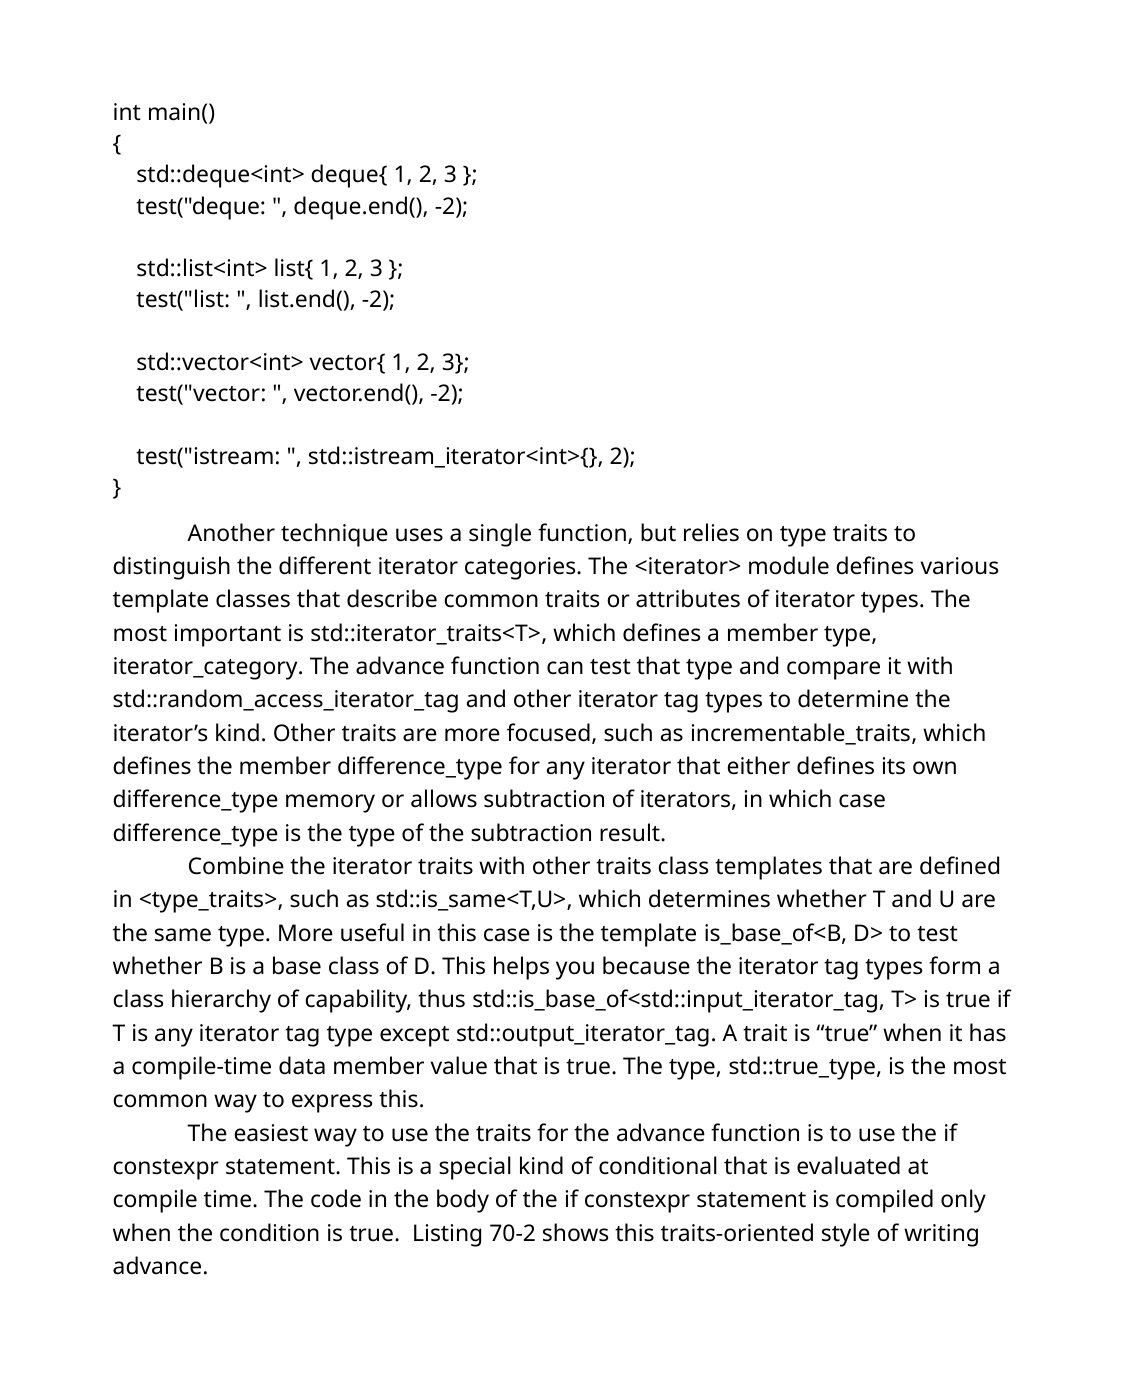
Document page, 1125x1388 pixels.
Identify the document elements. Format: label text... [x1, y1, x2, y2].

text int main() [112, 96, 1012, 127]
text The easiest way to use the traits for the advance function is to use the if constexpr statement. This is a special kind of conditional that is evaluated at compile time. The code in the body of the if constexpr statement is compiled only when the condition is true. Listing 70-2 shows this traits-oriented style of writing advance. [112, 1115, 1012, 1281]
text std::deque<int> deque{ 1, 2, 3 }; [112, 158, 1012, 190]
text std::vector<int> vector{ 1, 2, 3}; [112, 346, 1012, 377]
text Another technique uses a single function, but relies on type traits to distinguish the different iterator categories. The <iterator> module defines various template classes that describe common traits or attributes of iterator types. The most important is std::iterator_traits<T>, which defines a member type, iterator_category. The advance function can test that type and compare it with std::random_access_iterator_tag and other iterator tag types to determine the iterator’s kind. Other traits are more focused, such as incrementable_traits, which defines the member difference_type for any iterator that either defines its own difference_type memory or allows subtraction of iterators, in which case difference_type is the type of the subtraction result. [112, 515, 1012, 848]
text test("deque: ", deque.end(), -2); [112, 190, 1012, 221]
text Combine the iterator traits with other traits class templates that are defined in <type_traits>, such as std::is_same<T,U>, which determines whether T and U are the same type. More useful in this case is the template is_base_of<B, D> to test whether B is a base class of D. This helps you because the iterator tag types form a class hierarchy of capability, thus std::is_base_of<std::input_iterator_tag, T> is true if T is any iterator tag type except std::output_iterator_tag. A trait is “true” when it has a compile-time data member value that is true. The type, std::true_type, is the most common way to express this. [112, 848, 1012, 1115]
text } [112, 471, 1012, 502]
text test("list: ", list.end(), -2); [112, 283, 1012, 315]
text { [112, 127, 1012, 158]
text test("vector: ", vector.end(), -2); [112, 377, 1012, 408]
text std::list<int> list{ 1, 2, 3 }; [112, 252, 1012, 283]
text test("istream: ", std::istream_iterator<int>{}, 2); [112, 440, 1012, 471]
